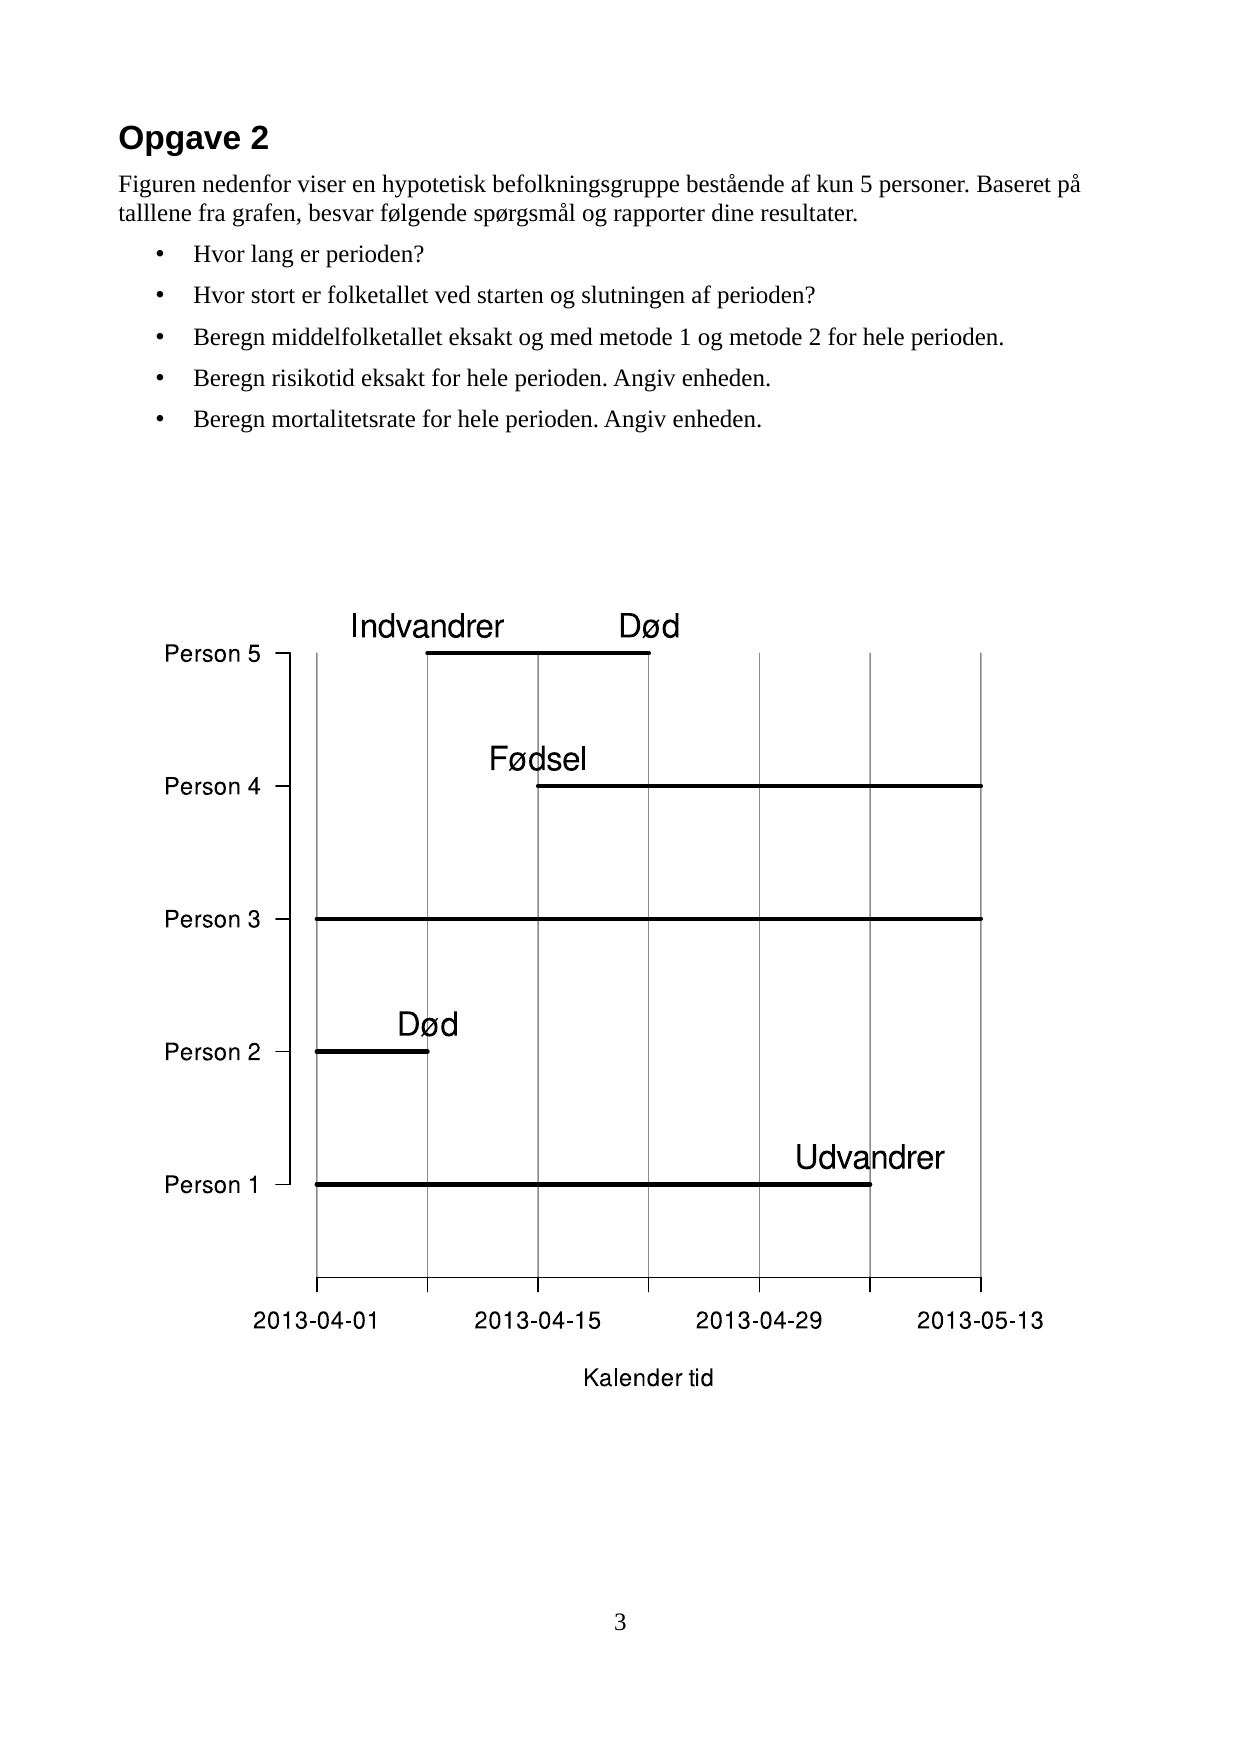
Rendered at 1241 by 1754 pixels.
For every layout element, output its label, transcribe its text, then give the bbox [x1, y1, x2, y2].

list Beregn middelfolketallet eksakt og med metode 1 og metode 2 for hele perioden. [156, 322, 1122, 351]
list Beregn mortalitetsrate for hele perioden. Angiv enheden. [156, 404, 1122, 433]
list Beregn risikotid eksakt for hele perioden. Angiv enheden. [156, 363, 1122, 392]
text Figuren nedenfor viser en hypotetisk befolkningsgruppe bestående af kun 5 personer. Baseret på talllene fra grafen, besvar følgende spørgsmål og rapporter dine resultater. [118, 169, 1122, 227]
list Hvor lang er perioden? [156, 239, 1122, 268]
list Hvor stort er folketallet ved starten og slutningen af perioden? [156, 281, 1122, 309]
subtitle Opgave 2 [118, 118, 1122, 157]
